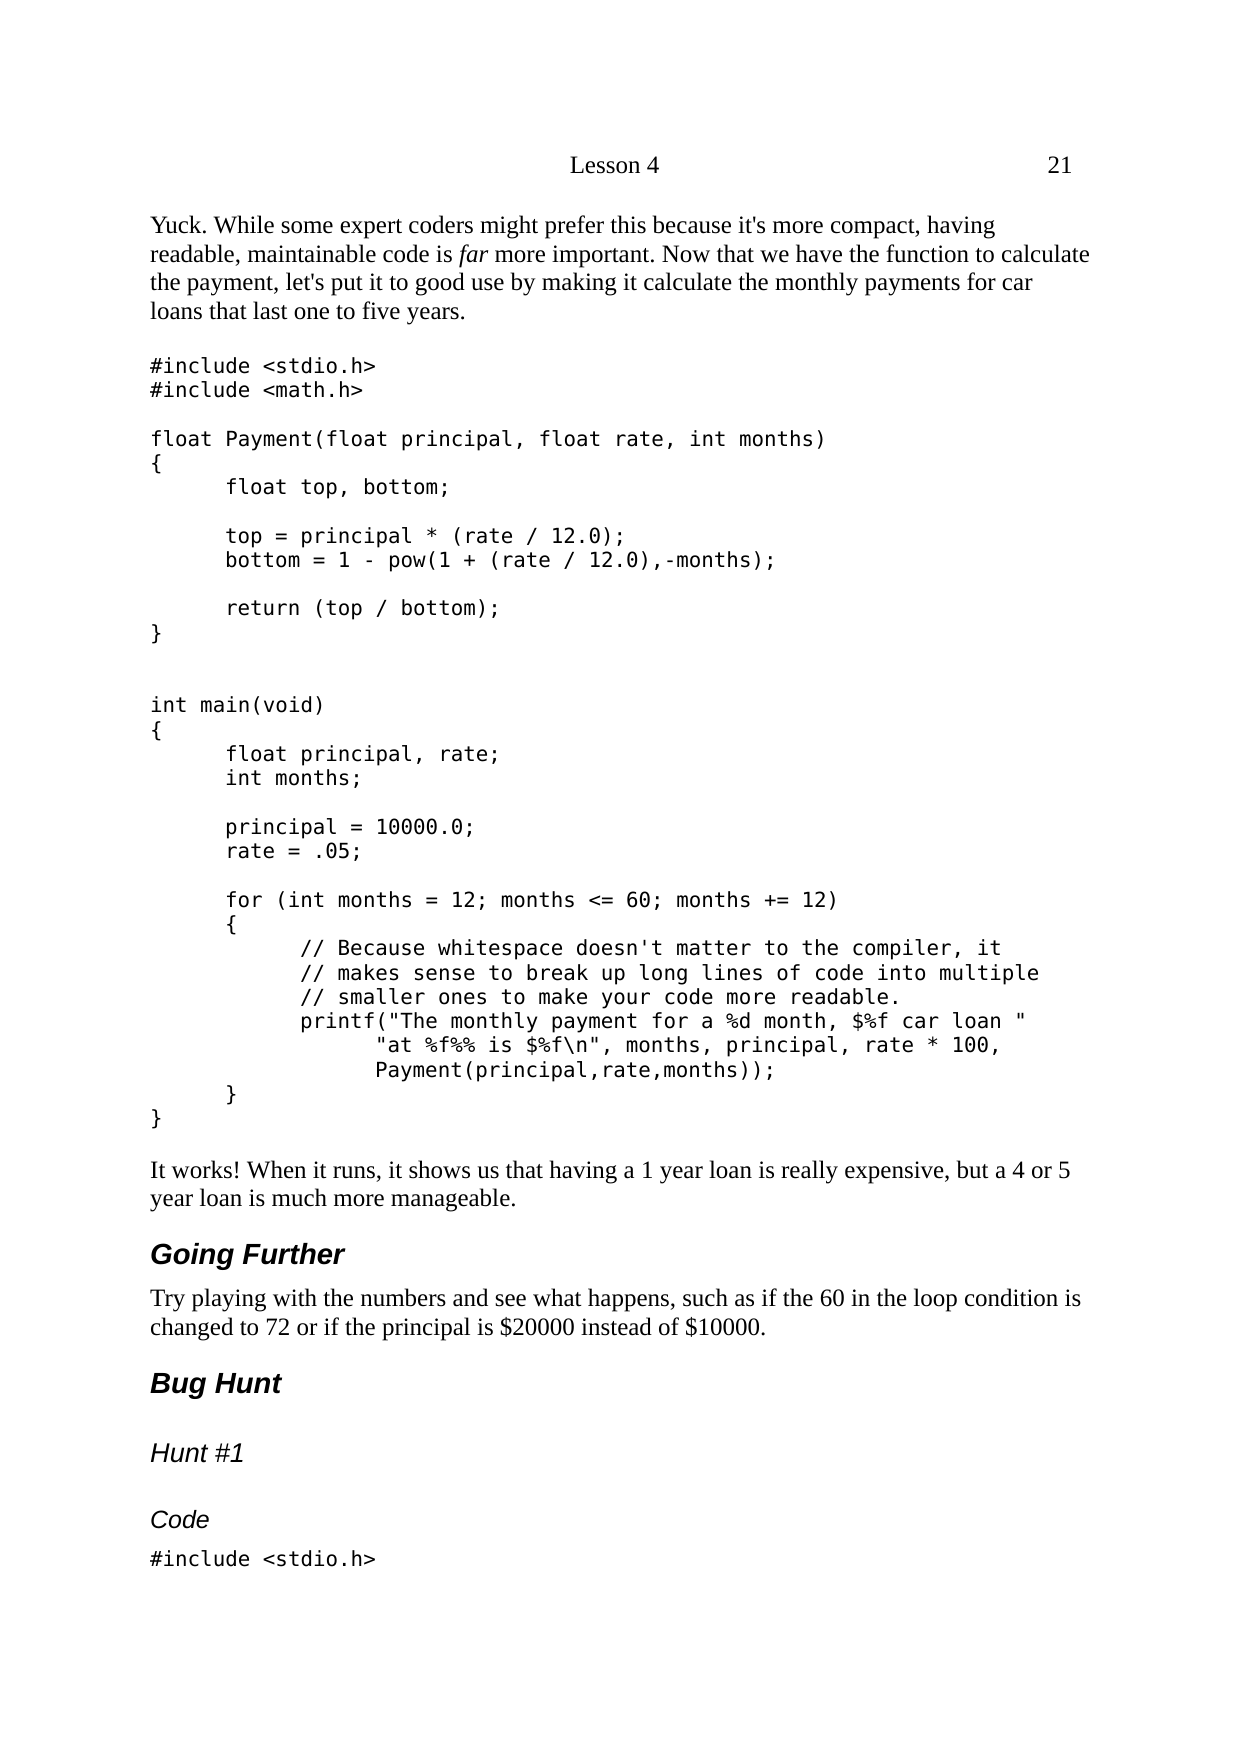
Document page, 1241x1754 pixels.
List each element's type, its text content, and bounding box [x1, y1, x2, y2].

text // makes sense to break up long lines of code into multiple [150, 961, 1091, 985]
text Yuck. While some expert coders might prefer this because it's more compact, having readable, maintainable code is far more important. Now that we have the function to calculate the payment, let's put it to good use by making it calculate the monthly payments for car loans that last one to five years. [150, 210, 1091, 325]
text { [150, 912, 1091, 936]
text #include <math.h> [150, 378, 1091, 402]
text #include <stdio.h> [150, 1547, 1091, 1571]
text Try playing with the numbers and see what happens, such as if the 60 in the loop condition is changed to 72 or if the principal is $20000 instead of $10000. [150, 1283, 1091, 1341]
subtitle Going Further [150, 1237, 1091, 1271]
text int main(void) [150, 693, 1091, 718]
text float Payment(float principal, float rate, int months) [150, 427, 1091, 451]
text { [150, 451, 1091, 475]
text Payment(principal,rate,months)); [150, 1058, 1091, 1082]
text It works! When it runs, it shows us that having a 1 year loan is really expensive, but a 4 or 5 year loan is much more manageable. [150, 1155, 1091, 1212]
text bottom = 1 - pow(1 + (rate / 12.0),-months); [150, 548, 1091, 572]
text printf("The monthly payment for a %d month, $%f car loan " [150, 1009, 1091, 1033]
text // smaller ones to make your code more readable. [150, 985, 1091, 1009]
text return (top / bottom); [150, 596, 1091, 621]
text float top, bottom; [150, 475, 1091, 499]
text rate = .05; [150, 839, 1091, 863]
text } [150, 621, 1091, 645]
subtitle Code [150, 1506, 1091, 1534]
text int months; [150, 766, 1091, 791]
text principal = 10000.0; [150, 815, 1091, 839]
text } [150, 1082, 1091, 1106]
text // Because whitespace doesn't matter to the compiler, it [150, 936, 1091, 961]
subtitle Bug Hunt [150, 1366, 1091, 1399]
text #include <stdio.h> [150, 354, 1091, 378]
text } [150, 1106, 1091, 1130]
text "at %f%% is $%f\n", months, principal, rate * 100, [150, 1033, 1091, 1058]
text for (int months = 12; months <= 60; months += 12) [150, 888, 1091, 912]
text { [150, 718, 1091, 742]
text top = principal * (rate / 12.0); [150, 524, 1091, 548]
text float principal, rate; [150, 742, 1091, 766]
subtitle Hunt #1 [150, 1437, 1091, 1468]
